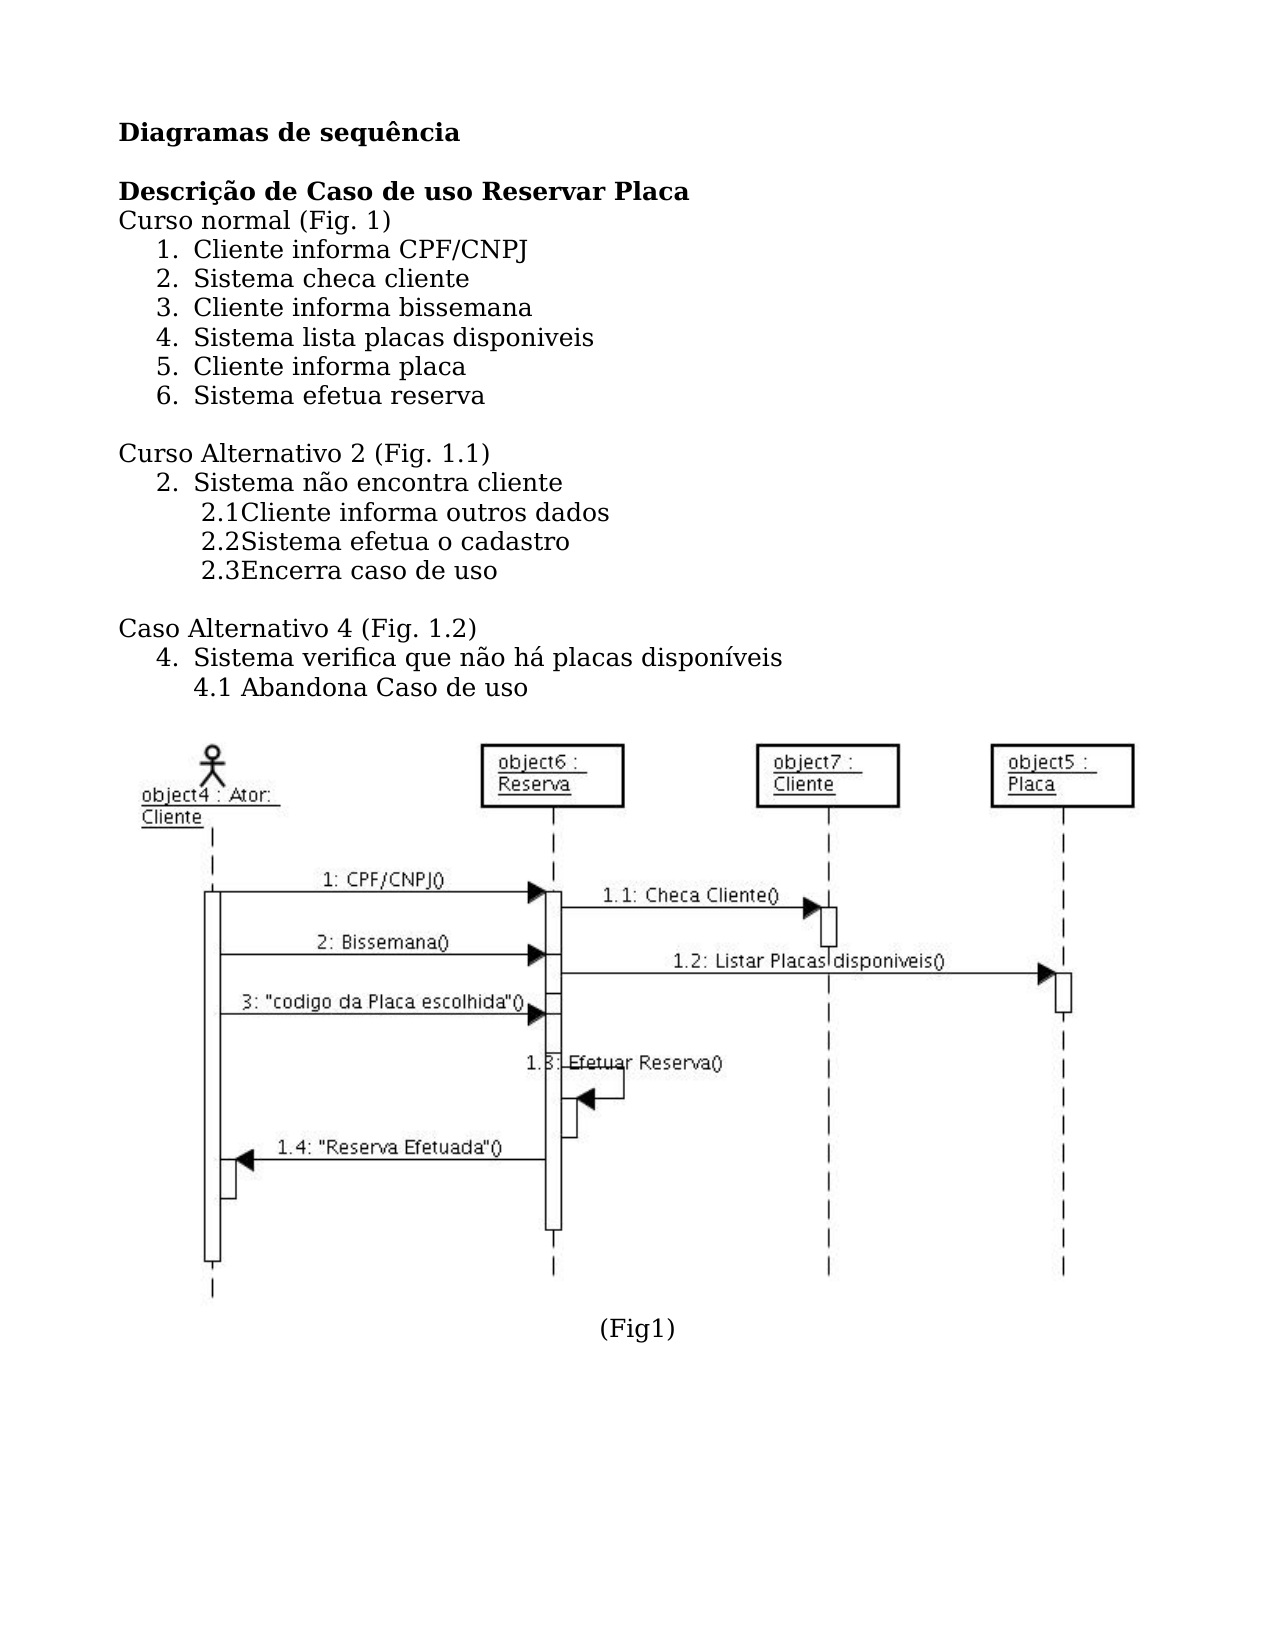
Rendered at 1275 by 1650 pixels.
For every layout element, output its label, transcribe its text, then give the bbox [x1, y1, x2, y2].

list Cliente informa outros dados [201, 498, 1157, 527]
text (Fig1) [118, 731, 1157, 1343]
text Diagramas de sequência [118, 118, 1157, 147]
list Sistema checa cliente [156, 264, 1157, 293]
text Caso Alternativo 4 (Fig. 1.2) [118, 614, 1157, 643]
list Cliente informa placa [156, 352, 1157, 381]
list Sistema efetua reserva [156, 381, 1157, 410]
list Cliente informa bissemana [156, 293, 1157, 323]
list Sistema verifica que não há placas disponíveis [156, 643, 1157, 673]
text Curso normal (Fig. 1) [118, 206, 1157, 235]
text Curso Alternativo 2 (Fig. 1.1) [118, 439, 1157, 468]
list Cliente informa CPF/CNPJ [156, 235, 1157, 264]
text Descrição de Caso de uso Reservar Placa [118, 177, 1157, 206]
list Sistema efetua o cadastro [201, 527, 1157, 556]
list Sistema não encontra cliente [156, 468, 1157, 498]
list Sistema lista placas disponiveis [156, 323, 1157, 352]
list Encerra caso de uso [201, 556, 1157, 585]
list 4.1 Abandona Caso de uso [156, 673, 1157, 702]
picture [126, 731, 1149, 1314]
